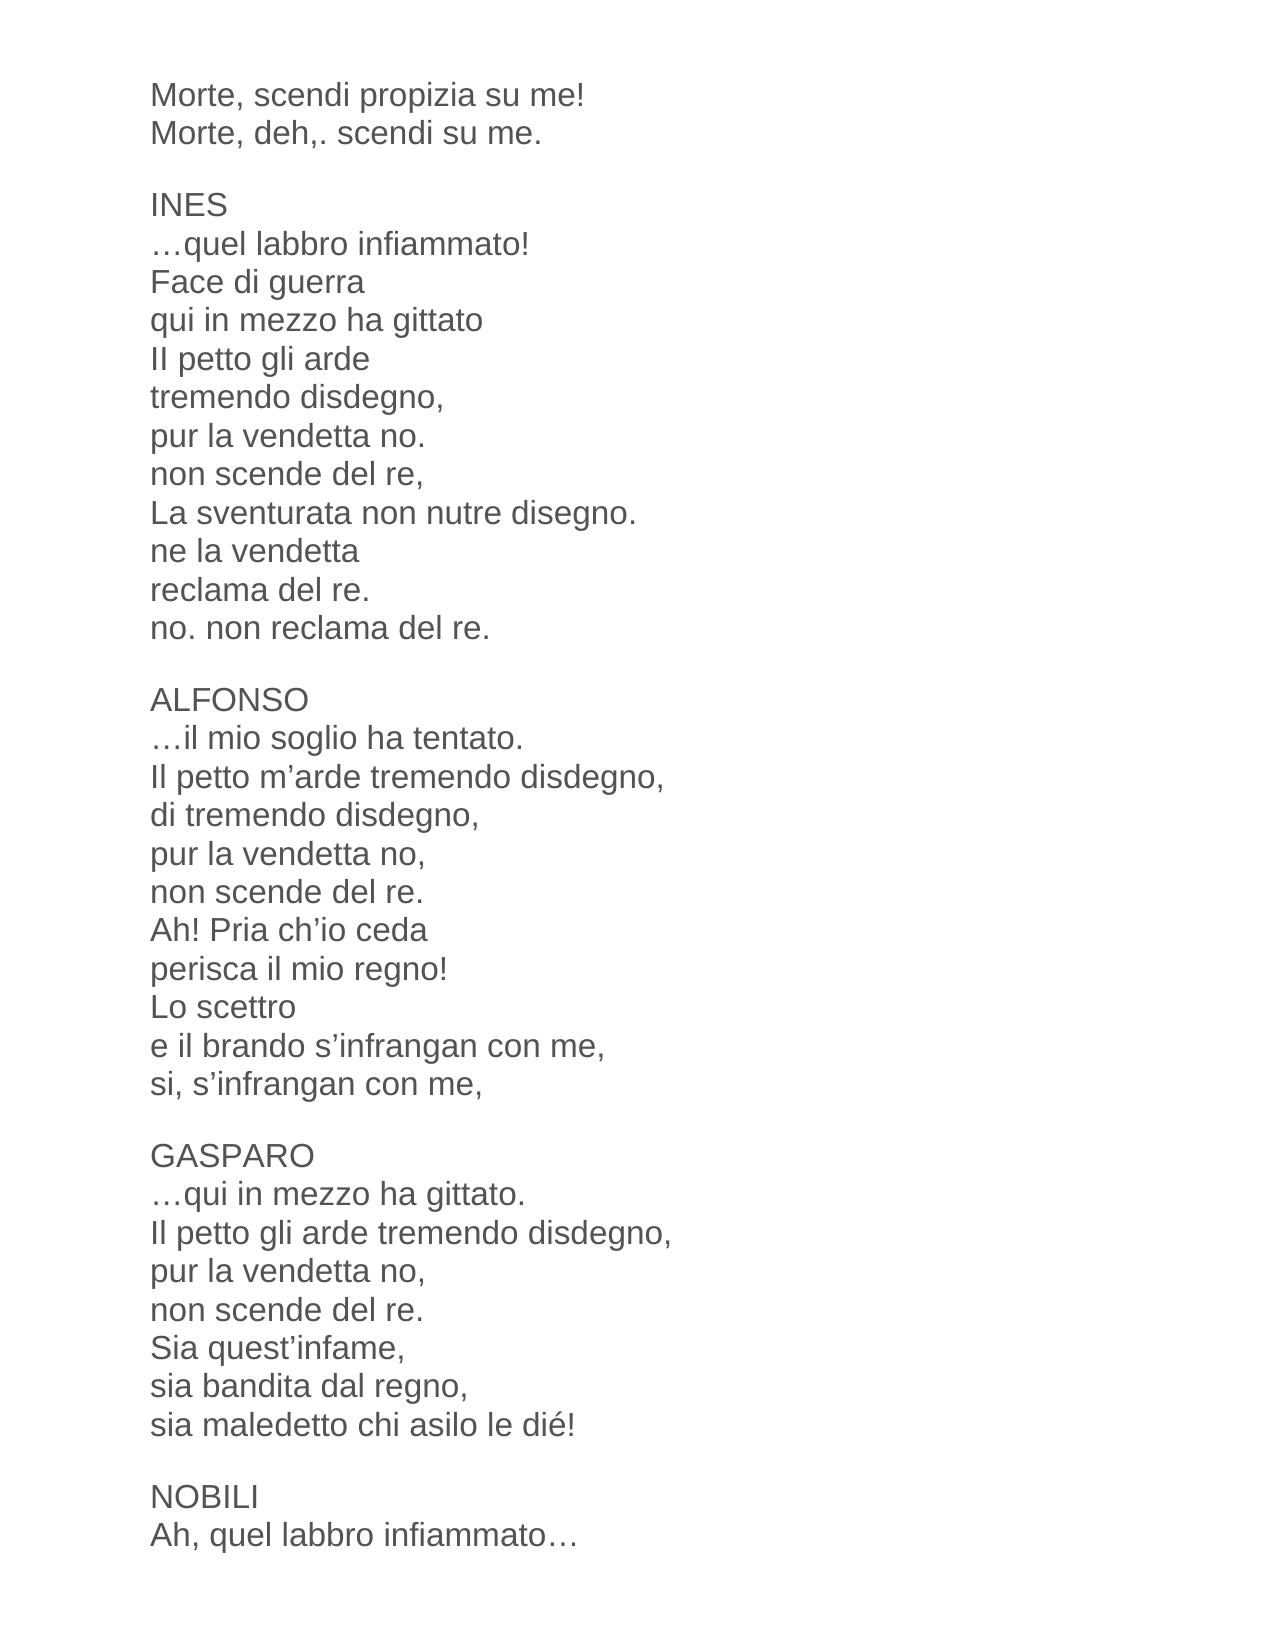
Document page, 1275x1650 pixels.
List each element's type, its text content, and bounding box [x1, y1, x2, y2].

text ALFONSO …il mio soglio ha tentato. Il petto m’arde tremendo disdegno, di tremendo disdegno, pur la vendetta no, non scende del re. Ah! Pria ch’io ceda perisca il mio regno! Lo scettro e il brando s’infrangan con me, si, s’infrangan con me, [150, 680, 1125, 1103]
text NOBILI Ah, quel labbro infiammato… [150, 1477, 1125, 1554]
text GASPARO …qui in mezzo ha gittato. Il petto gli arde tremendo disdegno, pur la vendetta no, non scende del re. Sia quest’infame, sia bandita dal regno, sia maledetto chi asilo le dié! [150, 1136, 1125, 1443]
text Morte, scendi propizia su me! Morte, deh,. scendi su me. [150, 75, 1125, 152]
text INES …quel labbro infiammato! Face di guerra qui in mezzo ha gittato II petto gli arde tremendo disdegno, pur la vendetta no. non scende del re, La sventurata non nutre disegno. ne la vendetta reclama del re. no. non reclama del re. [150, 185, 1125, 646]
